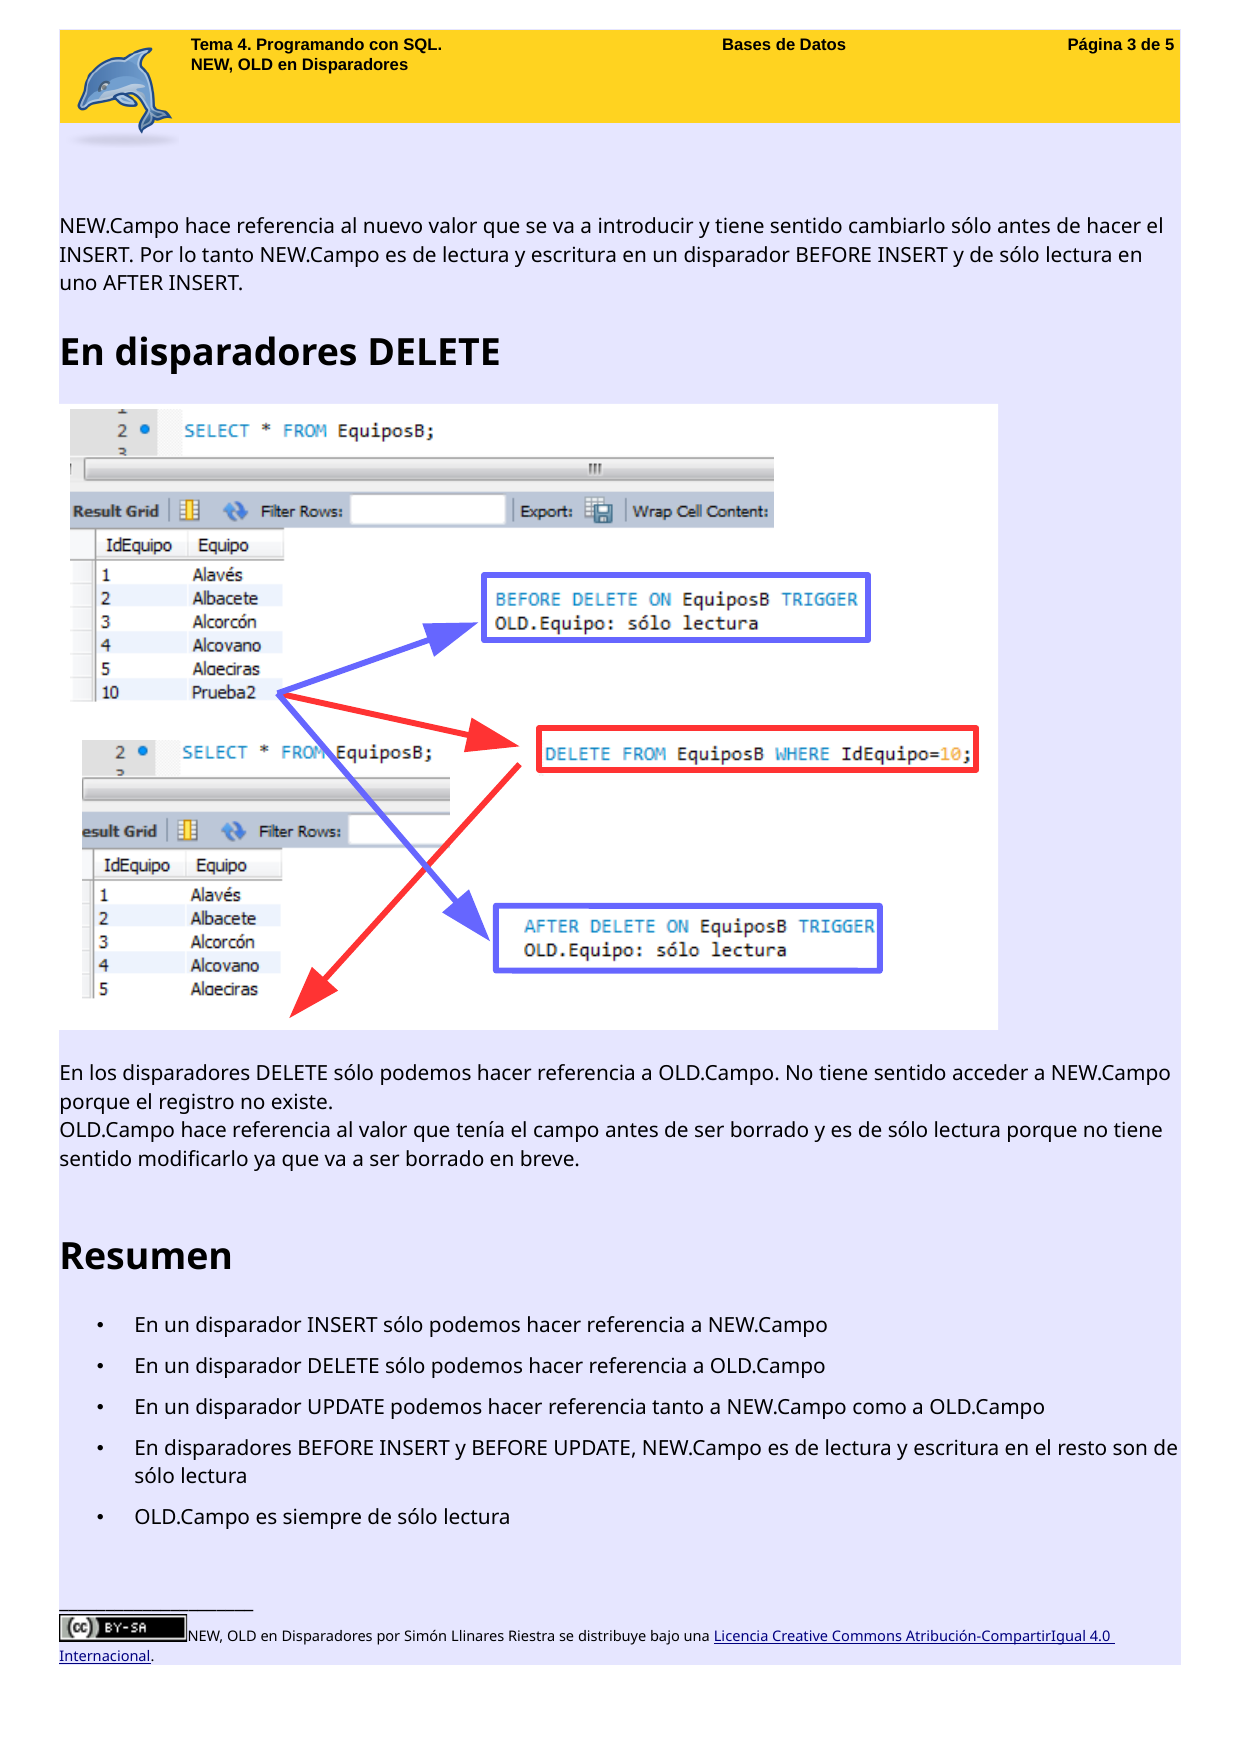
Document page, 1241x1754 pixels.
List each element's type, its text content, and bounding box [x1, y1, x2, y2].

list OLD.Campo es siempre de sólo lectura [97, 1502, 1181, 1531]
list En un disparador UPDATE podemos hacer referencia tanto a NEW.Campo como a OLD.Campo [97, 1392, 1181, 1420]
text OLD.Campo hace referencia al valor que tenía el campo antes de ser borrado y es de sólo lectura porque no tiene sentido modificarlo ya que va a ser borrado en breve. [59, 1115, 1181, 1172]
picture [523, 917, 876, 966]
list En un disparador INSERT sólo podemos hacer referencia a NEW.Campo [97, 1310, 1181, 1338]
picture [323, 740, 450, 861]
picture [542, 731, 774, 738]
picture [539, 740, 987, 776]
picture [542, 740, 973, 767]
picture [288, 699, 463, 738]
picture [70, 409, 774, 738]
list En disparadores BEFORE INSERT y BEFORE UPDATE, NEW.Campo es de lectura y escritura en el resto son de sólo lectura [97, 1433, 1181, 1489]
text En los disparadores DELETE sólo podemos hacer referencia a OLD.Campo. No tiene sentido acceder a NEW.Campo porque el registro no existe. [59, 1058, 1181, 1115]
picture [82, 740, 421, 1008]
picture [432, 847, 450, 888]
picture [310, 873, 450, 1008]
subtitle Resumen [59, 1230, 1181, 1281]
text NEW.Campo hace referencia al nuevo valor que se va a introducir y tiene sentido cambiarlo sólo antes de hacer el INSERT. Por lo tanto NEW.Campo es de lectura y escritura en un disparador BEFORE INSERT y de sólo lectura en uno AFTER INSERT. [59, 211, 1181, 297]
picture [487, 578, 865, 637]
picture [59, 1614, 188, 1642]
subtitle En disparadores DELETE [59, 326, 1181, 377]
list En un disparador DELETE sólo podemos hacer referencia a OLD.Campo [97, 1351, 1181, 1379]
picture [65, 35, 179, 149]
